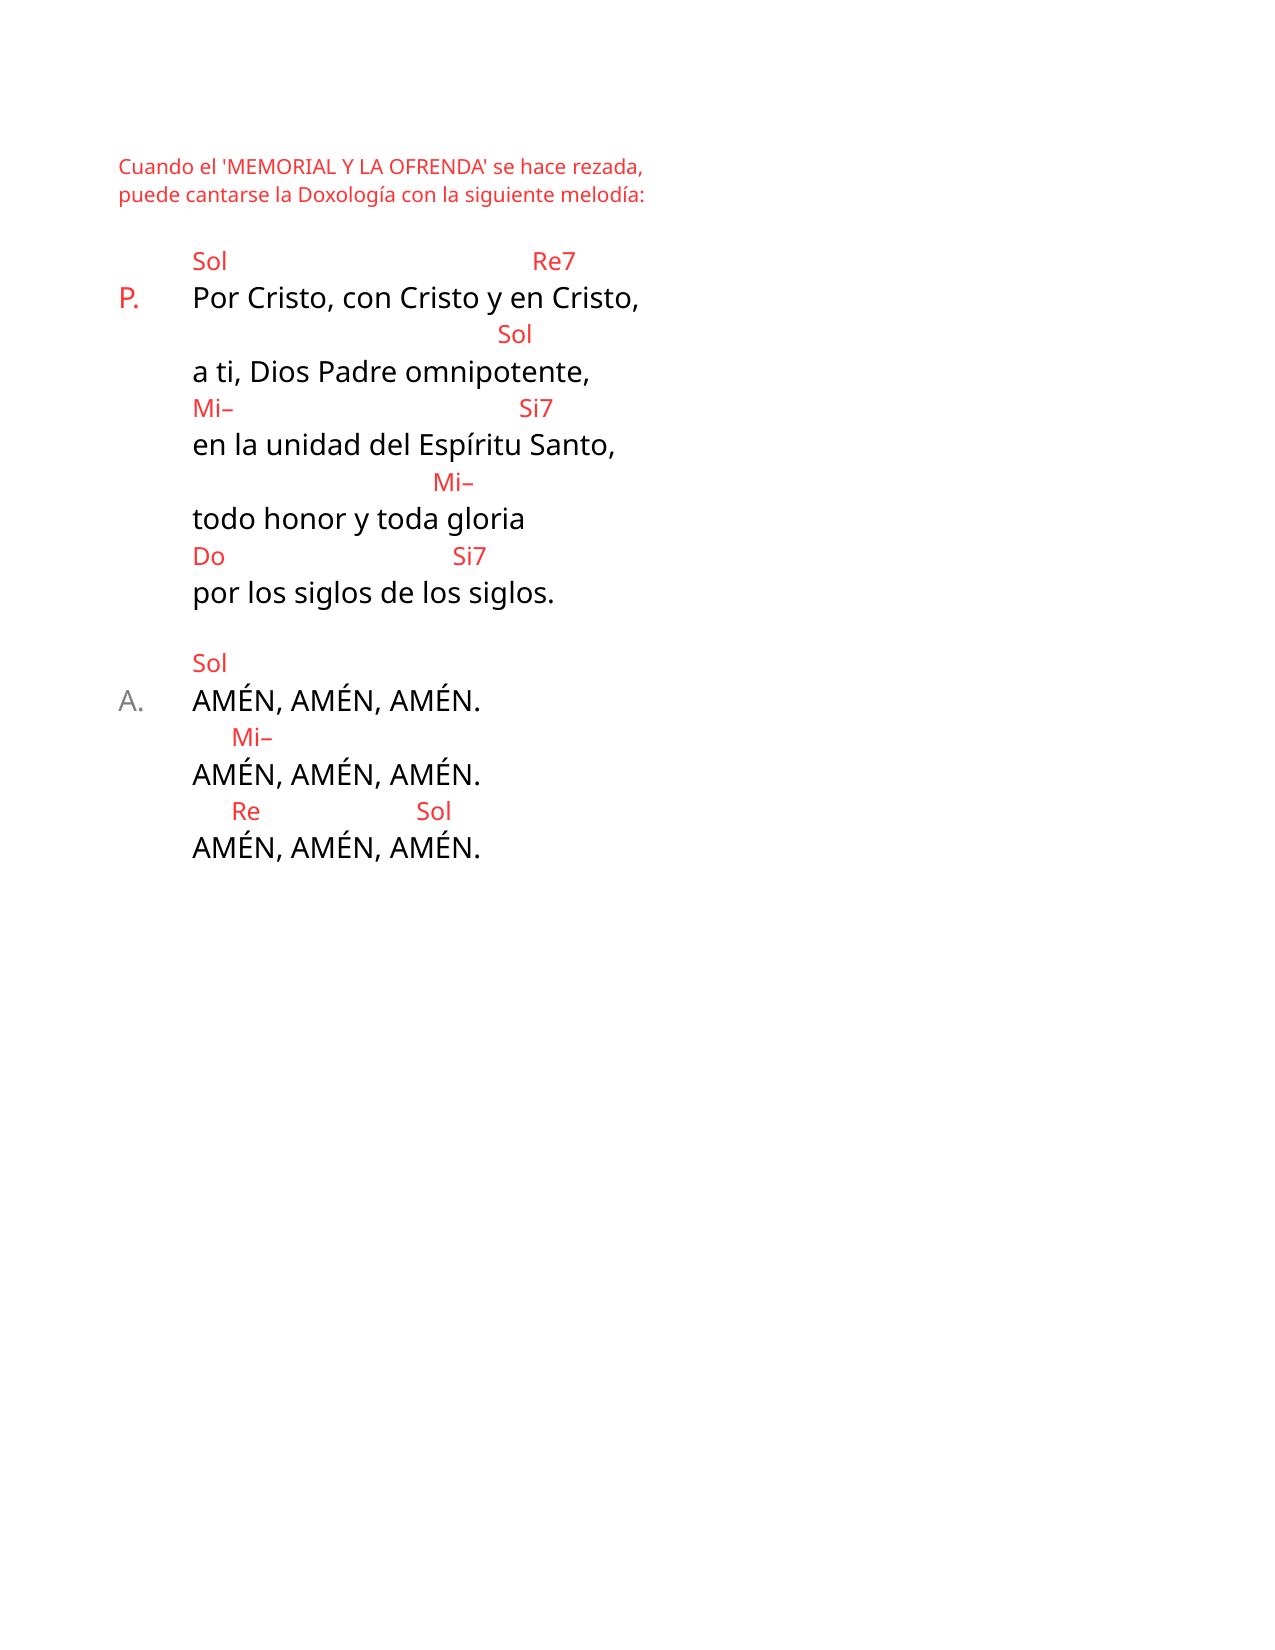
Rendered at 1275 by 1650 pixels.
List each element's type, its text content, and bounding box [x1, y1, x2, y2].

text Mi– [118, 464, 1157, 498]
text A. AMÉN, AMÉN, AMÉN. [118, 680, 1157, 720]
text P. Por Cristo, con Cristo y en Cristo, [118, 277, 1157, 317]
text Mi– Si7 [118, 391, 1157, 425]
text AMÉN, AMÉN, AMÉN. [118, 754, 1157, 793]
text a ti, Dios Padre omnipotente, [118, 351, 1157, 391]
text Sol [118, 646, 1157, 680]
text Mi– [118, 720, 1157, 754]
text todo honor y toda gloria [118, 498, 1157, 538]
text Cuando el 'MEMORIAL Y LA OFRENDA' se hace rezada, [118, 152, 1157, 181]
text por los siglos de los siglos. [118, 572, 1157, 612]
text puede cantarse la Doxología con la siguiente melodía: [118, 181, 1157, 209]
text Sol Re7 [118, 243, 1157, 277]
text Do Si7 [118, 538, 1157, 572]
text en la unidad del Espíritu Santo, [118, 425, 1157, 464]
text Re Sol [118, 793, 1157, 827]
text AMÉN, AMÉN, AMÉN. [118, 827, 1157, 867]
text Sol [118, 317, 1157, 351]
